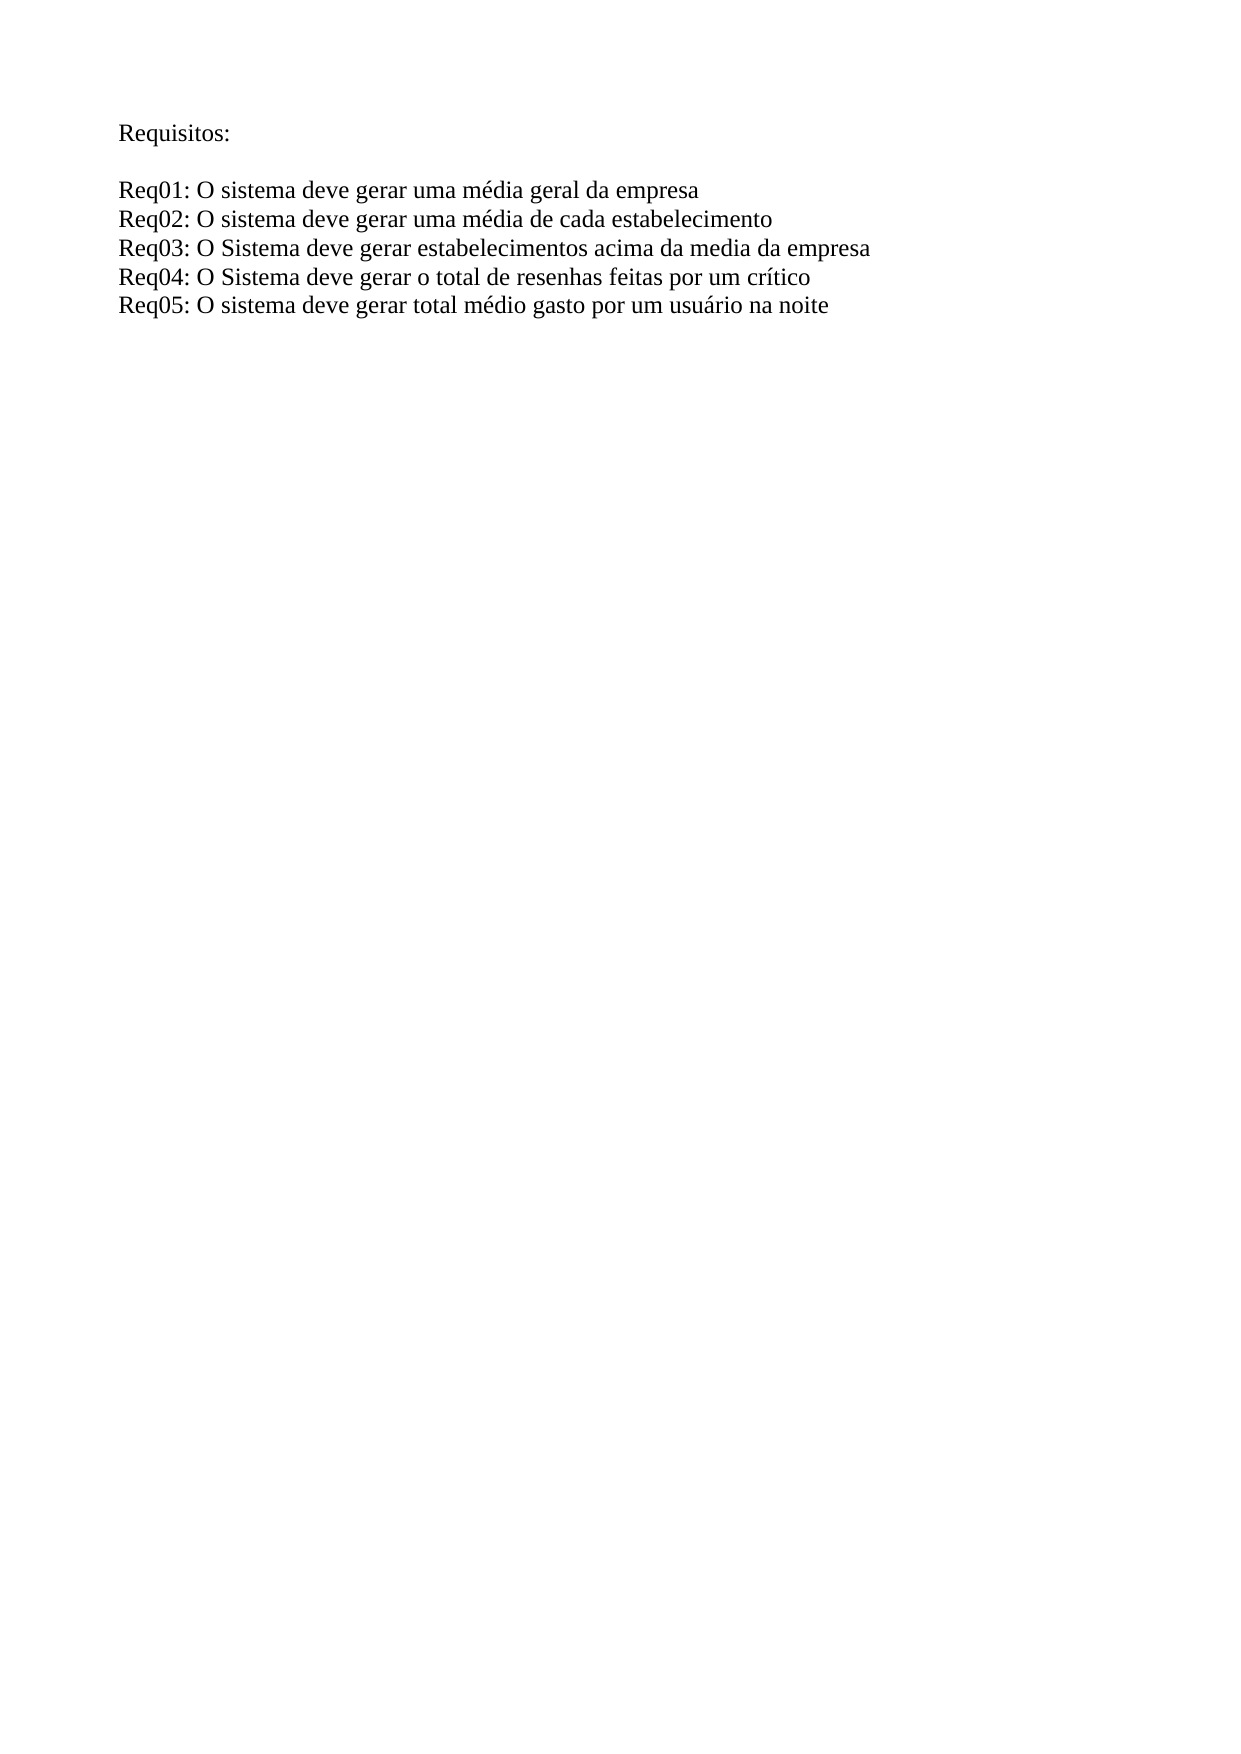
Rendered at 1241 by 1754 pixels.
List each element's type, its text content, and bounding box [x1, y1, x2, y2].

text Req02: O sistema deve gerar uma média de cada estabelecimento [118, 204, 1122, 233]
text Req05: O sistema deve gerar total médio gasto por um usuário na noite [118, 291, 1122, 319]
text Req04: O Sistema deve gerar o total de resenhas feitas por um crítico [118, 262, 1122, 291]
text Requisitos: [118, 118, 1122, 147]
text Req01: O sistema deve gerar uma média geral da empresa [118, 176, 1122, 204]
text Req03: O Sistema deve gerar estabelecimentos acima da media da empresa [118, 233, 1122, 262]
